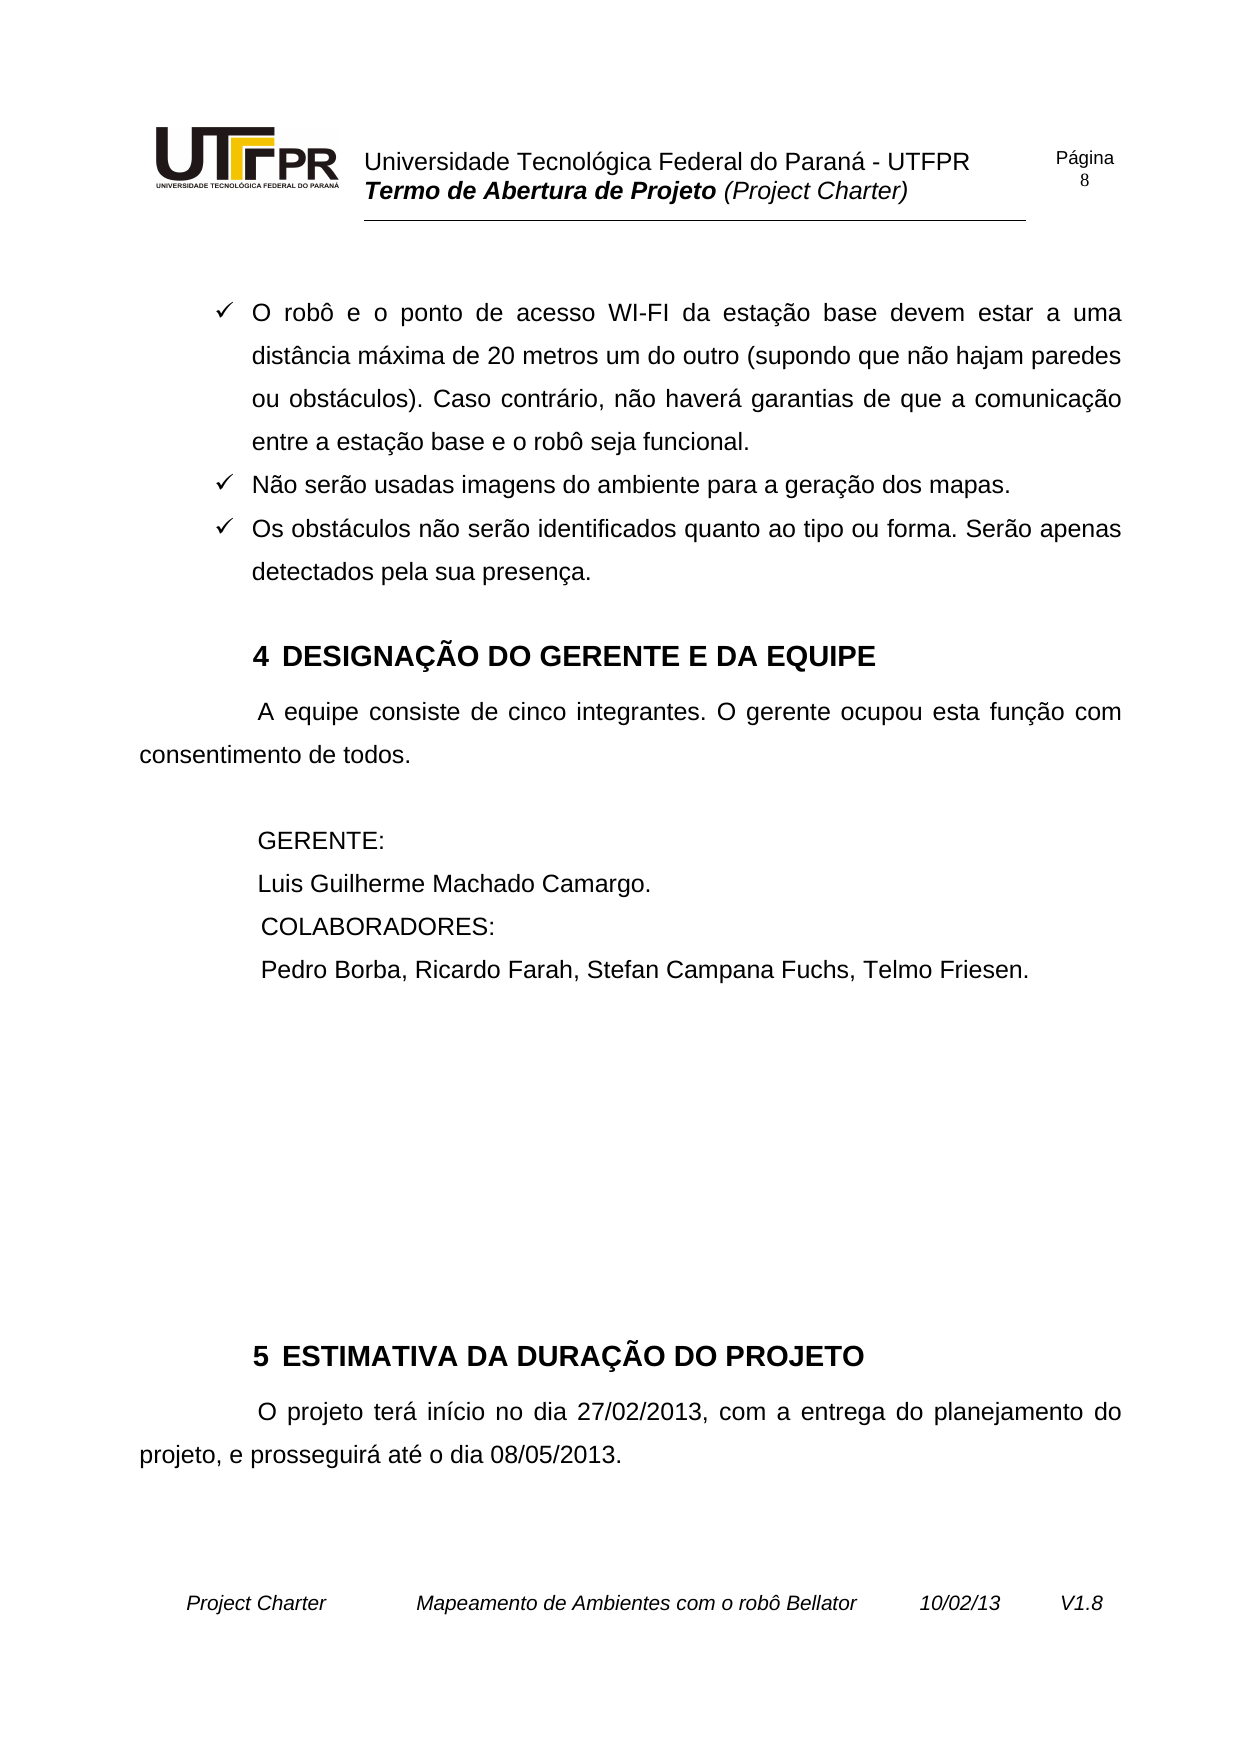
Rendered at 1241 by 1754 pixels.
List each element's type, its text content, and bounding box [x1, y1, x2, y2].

subtitle Designação do Gerente e da Equipe [236, 639, 1123, 673]
text Pedro Borba, Ricardo Farah, Stefan Campana Fuchs, Telmo Friesen. [196, 955, 1123, 984]
list O robô e o ponto de acesso WI-FI da estação base devem estar a uma distância máxima de 20 metros um do outro (supondo que não hajam paredes ou obstáculos). Caso contrário, não haverá garantias de que a comunicação entre a estação base e o robô seja funcional. [214, 298, 1123, 456]
text O projeto terá início no dia 27/02/2013, com a entrega do planejamento do projeto, e prosseguirá até o dia 08/05/2013. [139, 1397, 1123, 1468]
list Os obstáculos não serão identificados quanto ao tipo ou forma. Serão apenas detectados pela sua presença. [214, 514, 1123, 586]
text Luis Guilherme Machado Camargo. [139, 869, 1123, 898]
picture [155, 127, 339, 189]
text A equipe consiste de cinco integrantes. O gerente ocupou esta função com consentimento de todos. [139, 696, 1123, 768]
text GERENTE: [139, 826, 1123, 854]
list Não serão usadas imagens do ambiente para a geração dos mapas. [214, 471, 1123, 499]
subtitle Estimativa da Duração do Projeto [236, 1339, 1123, 1373]
text COLABORADORES: [196, 912, 1123, 941]
